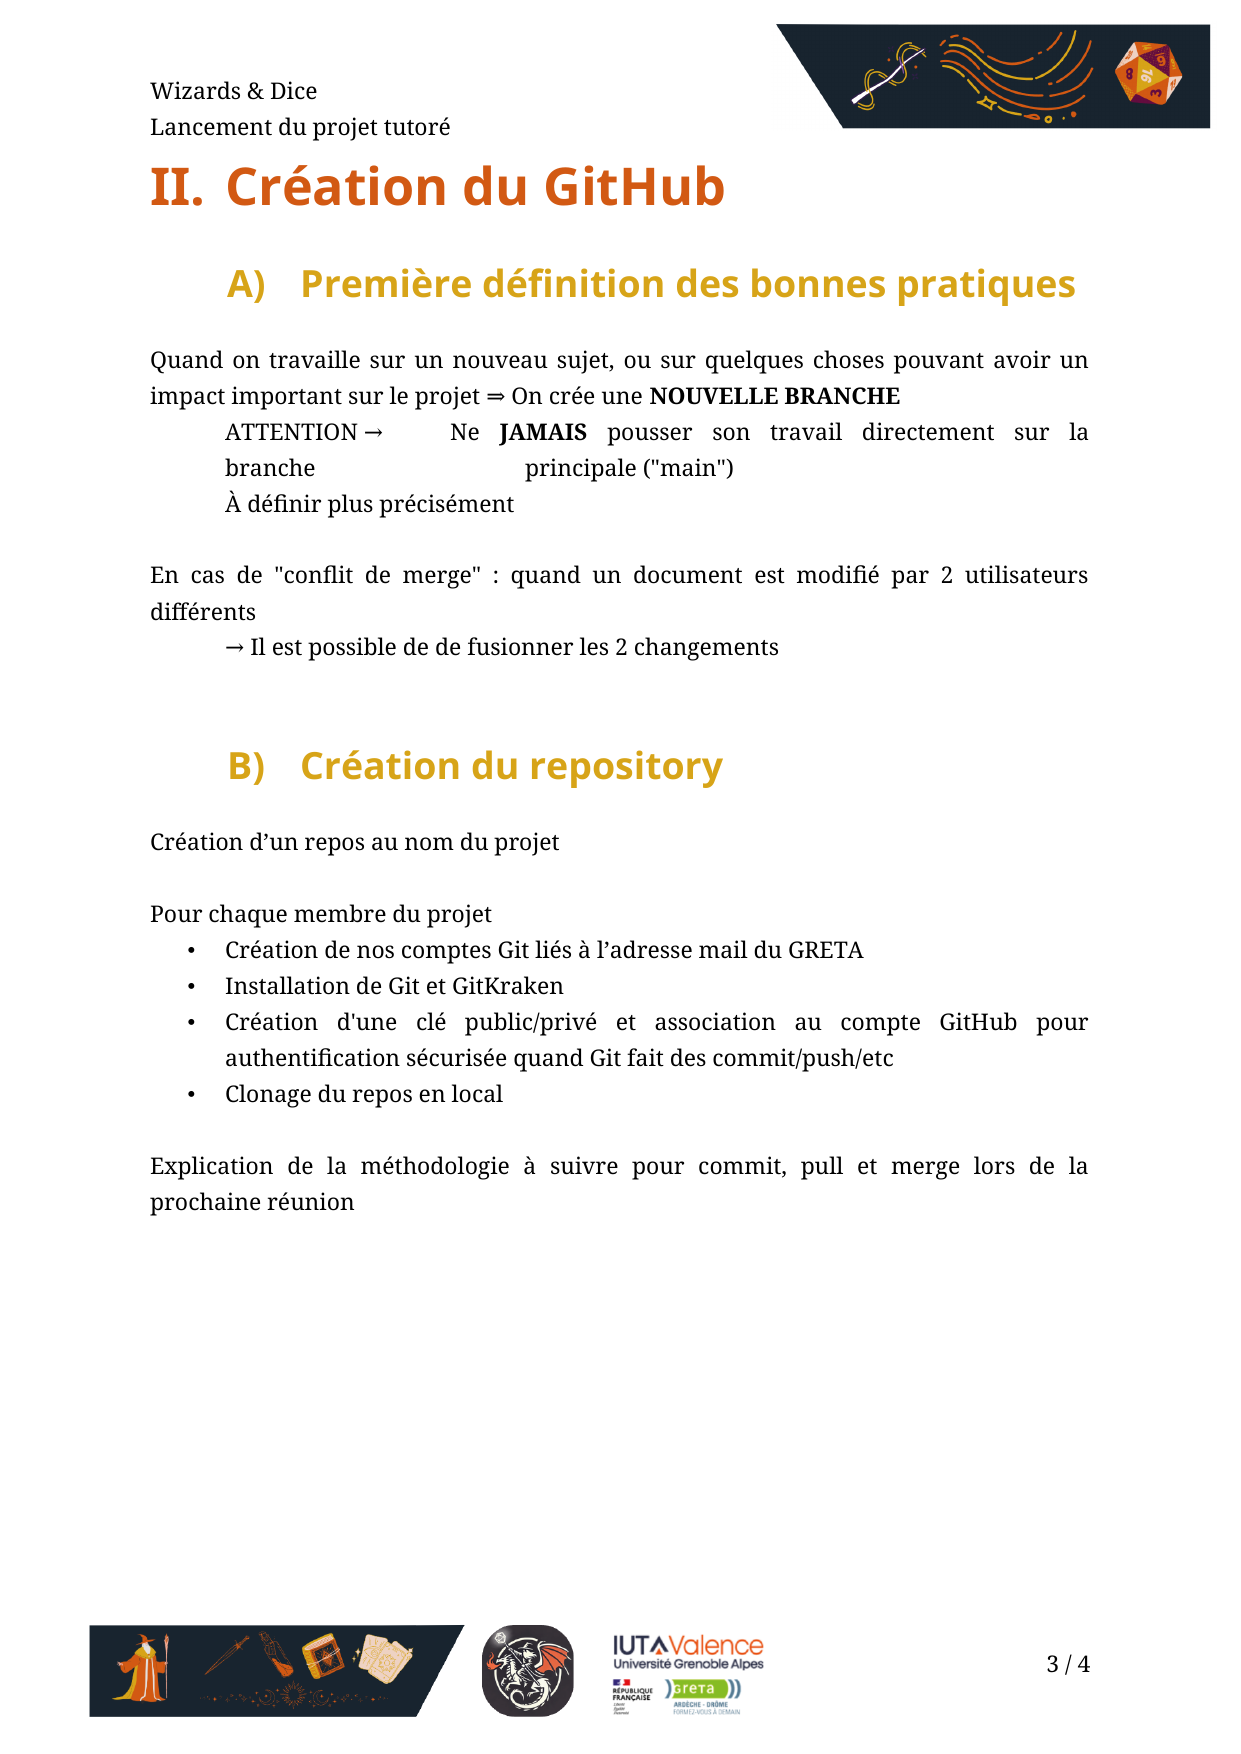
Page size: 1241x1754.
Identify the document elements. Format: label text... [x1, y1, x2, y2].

text ATTENTION → Ne JAMAIS pousser son travail directement sur la branche principale ("main") [225, 416, 1090, 483]
subtitle Création du repository [227, 739, 1090, 790]
text → Il est possible de de fusionner les 2 changements [150, 631, 1090, 663]
text À définir plus précisément [225, 488, 1090, 519]
subtitle Création du GitHub [150, 150, 1090, 221]
list Clonage du repos en local [187, 1078, 1090, 1109]
text Explication de la méthodologie à suivre pour commit, pull et merge lors de la prochaine réunion [150, 1149, 1090, 1217]
list Installation de Git et GitKraken [187, 970, 1090, 1001]
text Quand on travaille sur un nouveau sujet, ou sur quelques choses pouvant avoir un impact important sur le projet ⇒ On crée une NOUVELLE BRANCHE [150, 344, 1090, 411]
text Création d’un repos au nom du projet [150, 826, 1090, 857]
picture [771, 21, 1218, 131]
text En cas de "conflit de merge" : quand un document est modifié par 2 utilisateurs différents [150, 559, 1090, 627]
list Création d'une clé public/privé et association au compte GitHub pour authentification sécurisée quand Git fait des commit/push/etc [187, 1006, 1090, 1073]
picture [81, 1614, 788, 1726]
list Création de nos comptes Git liés à l’adresse mail du GRETA [187, 934, 1090, 965]
subtitle Première définition des bonnes pratiques [227, 257, 1090, 308]
text Pour chaque membre du projet [150, 898, 1090, 929]
